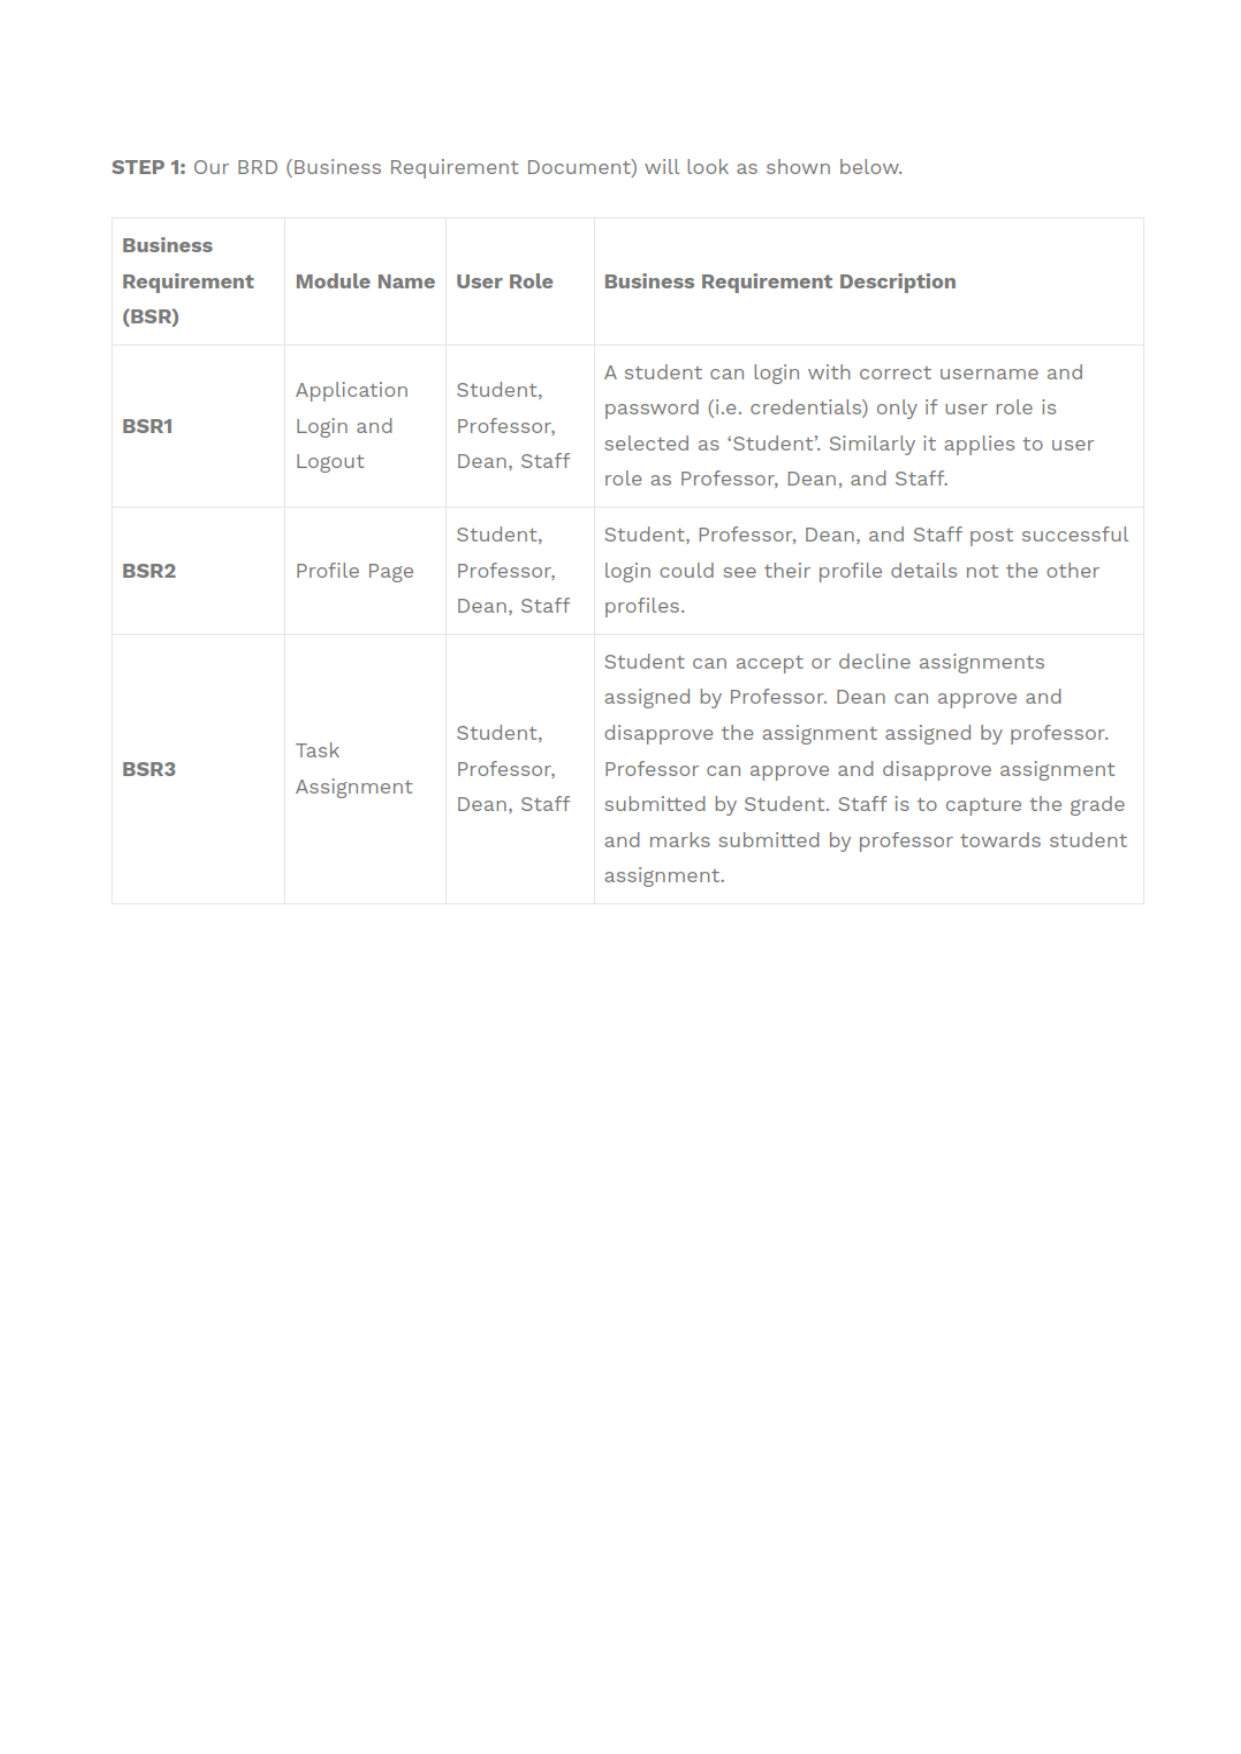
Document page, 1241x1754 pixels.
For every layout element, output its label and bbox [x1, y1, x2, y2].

picture [77, 138, 1179, 936]
